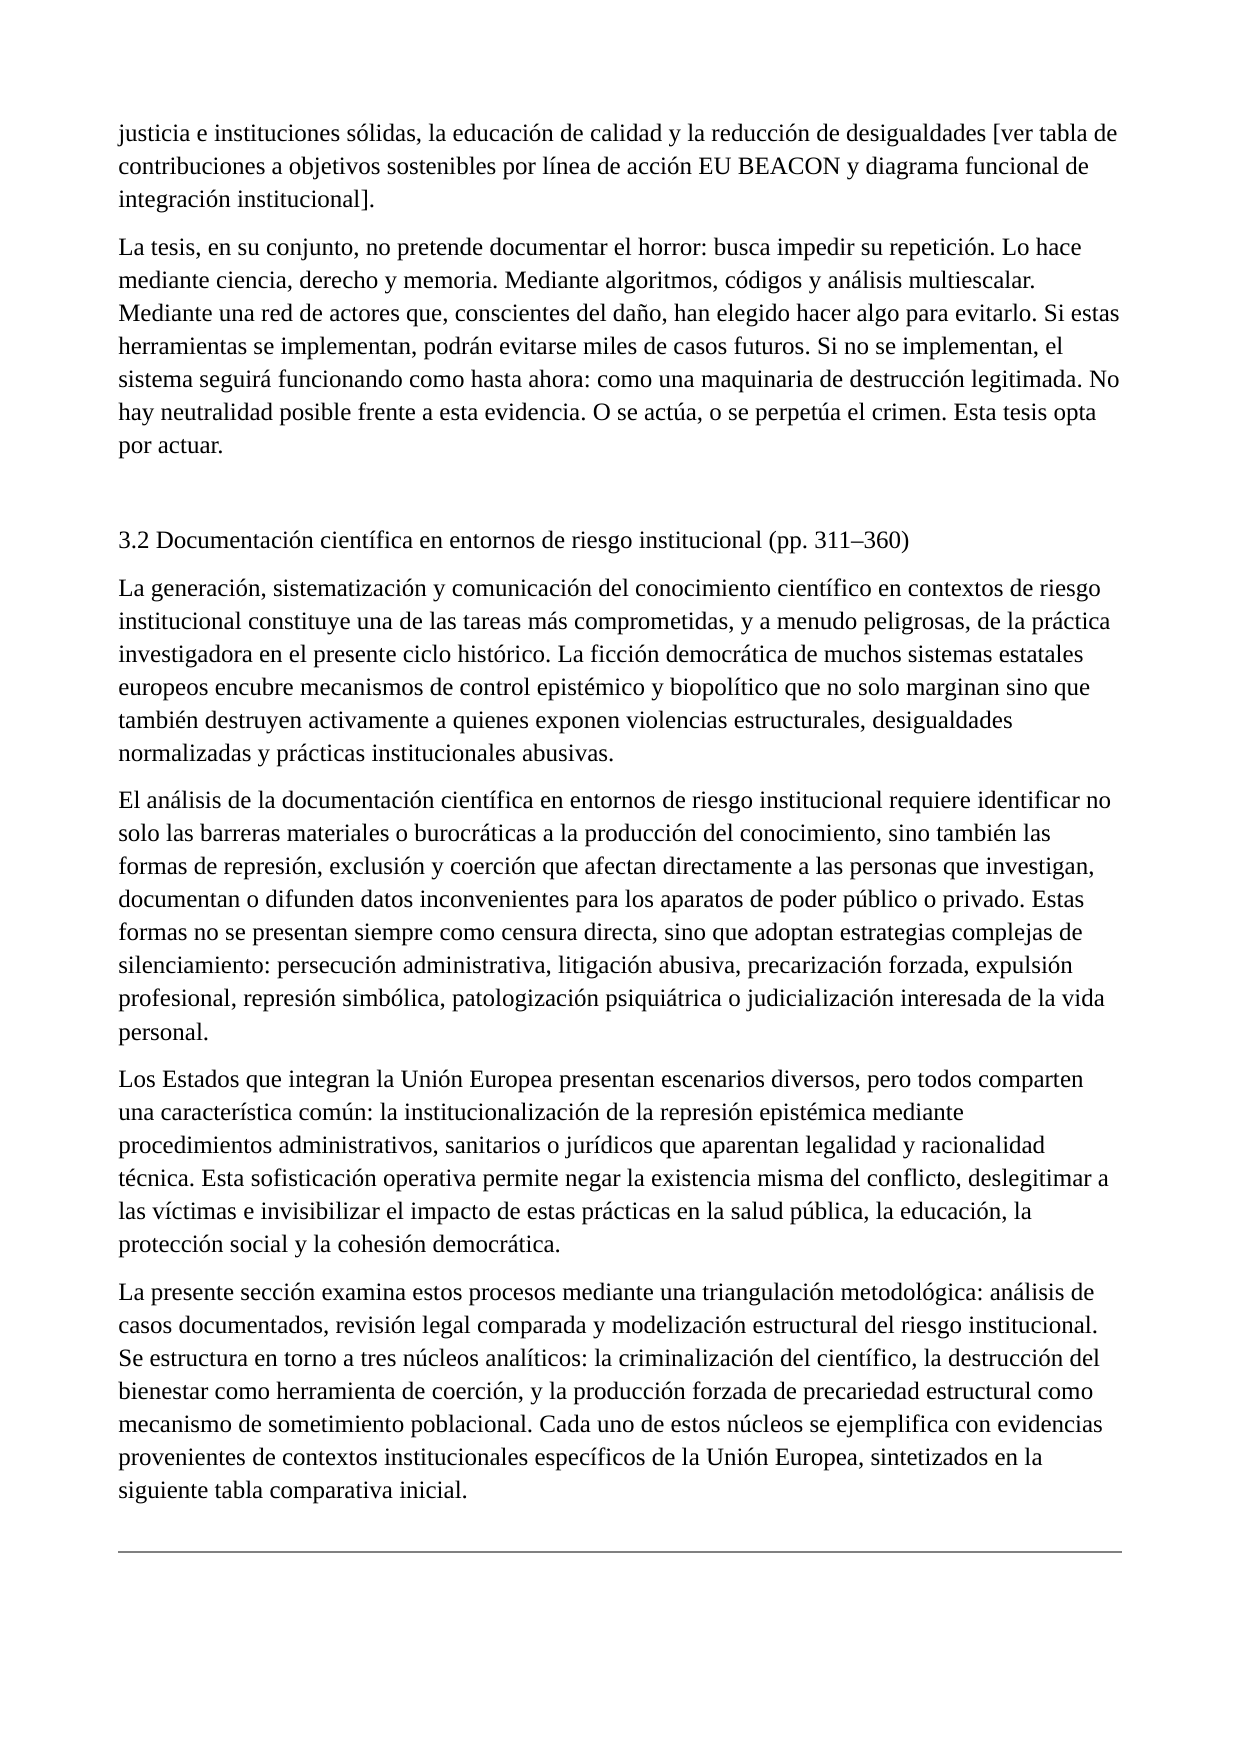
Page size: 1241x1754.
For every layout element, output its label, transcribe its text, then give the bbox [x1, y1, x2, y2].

text Los Estados que integran la Unión Europea presentan escenarios diversos, pero todos comparten una característica común: la institucionalización de la represión epistémica mediante procedimientos administrativos, sanitarios o jurídicos que aparentan legalidad y racionalidad técnica. Esta sofisticación operativa permite negar la existencia misma del conflicto, deslegitimar a las víctimas e invisibilizar el impacto de estas prácticas en la salud pública, la educación, la protección social y la cohesión democrática. [118, 1064, 1122, 1258]
text La presente sección examina estos procesos mediante una triangulación metodológica: análisis de casos documentados, revisión legal comparada y modelización estructural del riesgo institucional. Se estructura en torno a tres núcleos analíticos: la criminalización del científico, la destrucción del bienestar como herramienta de coerción, y la producción forzada de precariedad estructural como mecanismo de sometimiento poblacional. Cada uno de estos núcleos se ejemplifica con evidencias provenientes de contextos institucionales específicos de la Unión Europea, sintetizados en la siguiente tabla comparativa inicial. [118, 1277, 1122, 1504]
text justicia e instituciones sólidas, la educación de calidad y la reducción de desigualdades [ver tabla de contribuciones a objetivos sostenibles por línea de acción EU BEACON y diagrama funcional de integración institucional]. [118, 118, 1122, 213]
text La tesis, en su conjunto, no pretende documentar el horror: busca impedir su repetición. Lo hace mediante ciencia, derecho y memoria. Mediante algoritmos, códigos y análisis multiescalar. Mediante una red de actores que, conscientes del daño, han elegido hacer algo para evitarlo. Si estas herramientas se implementan, podrán evitarse miles de casos futuros. Si no se implementan, el sistema seguirá funcionando como hasta ahora: como una maquinaria de destrucción legitimada. No hay neutralidad posible frente a esta evidencia. O se actúa, o se perpetúa el crimen. Esta tesis opta por actuar. [118, 232, 1122, 459]
text El análisis de la documentación científica en entornos de riesgo institucional requiere identificar no solo las barreras materiales o burocráticas a la producción del conocimiento, sino también las formas de represión, exclusión y coerción que afectan directamente a las personas que investigan, documentan o difunden datos inconvenientes para los aparatos de poder público o privado. Estas formas no se presentan siempre como censura directa, sino que adoptan estrategias complejas de silenciamiento: persecución administrativa, litigación abusiva, precarización forzada, expulsión profesional, represión simbólica, patologización psiquiátrica o judicialización interesada de la vida personal. [118, 785, 1122, 1045]
text 3.2 Documentación científica en entornos de riesgo institucional (pp. 311–360) [118, 525, 1122, 554]
text La generación, sistematización y comunicación del conocimiento científico en contextos de riesgo institucional constituye una de las tareas más comprometidas, y a menudo peligrosas, de la práctica investigadora en el presente ciclo histórico. La ficción democrática de muchos sistemas estatales europeos encubre mecanismos de control epistémico y biopolítico que no solo marginan sino que también destruyen activamente a quienes exponen violencias estructurales, desigualdades normalizadas y prácticas institucionales abusivas. [118, 573, 1122, 767]
